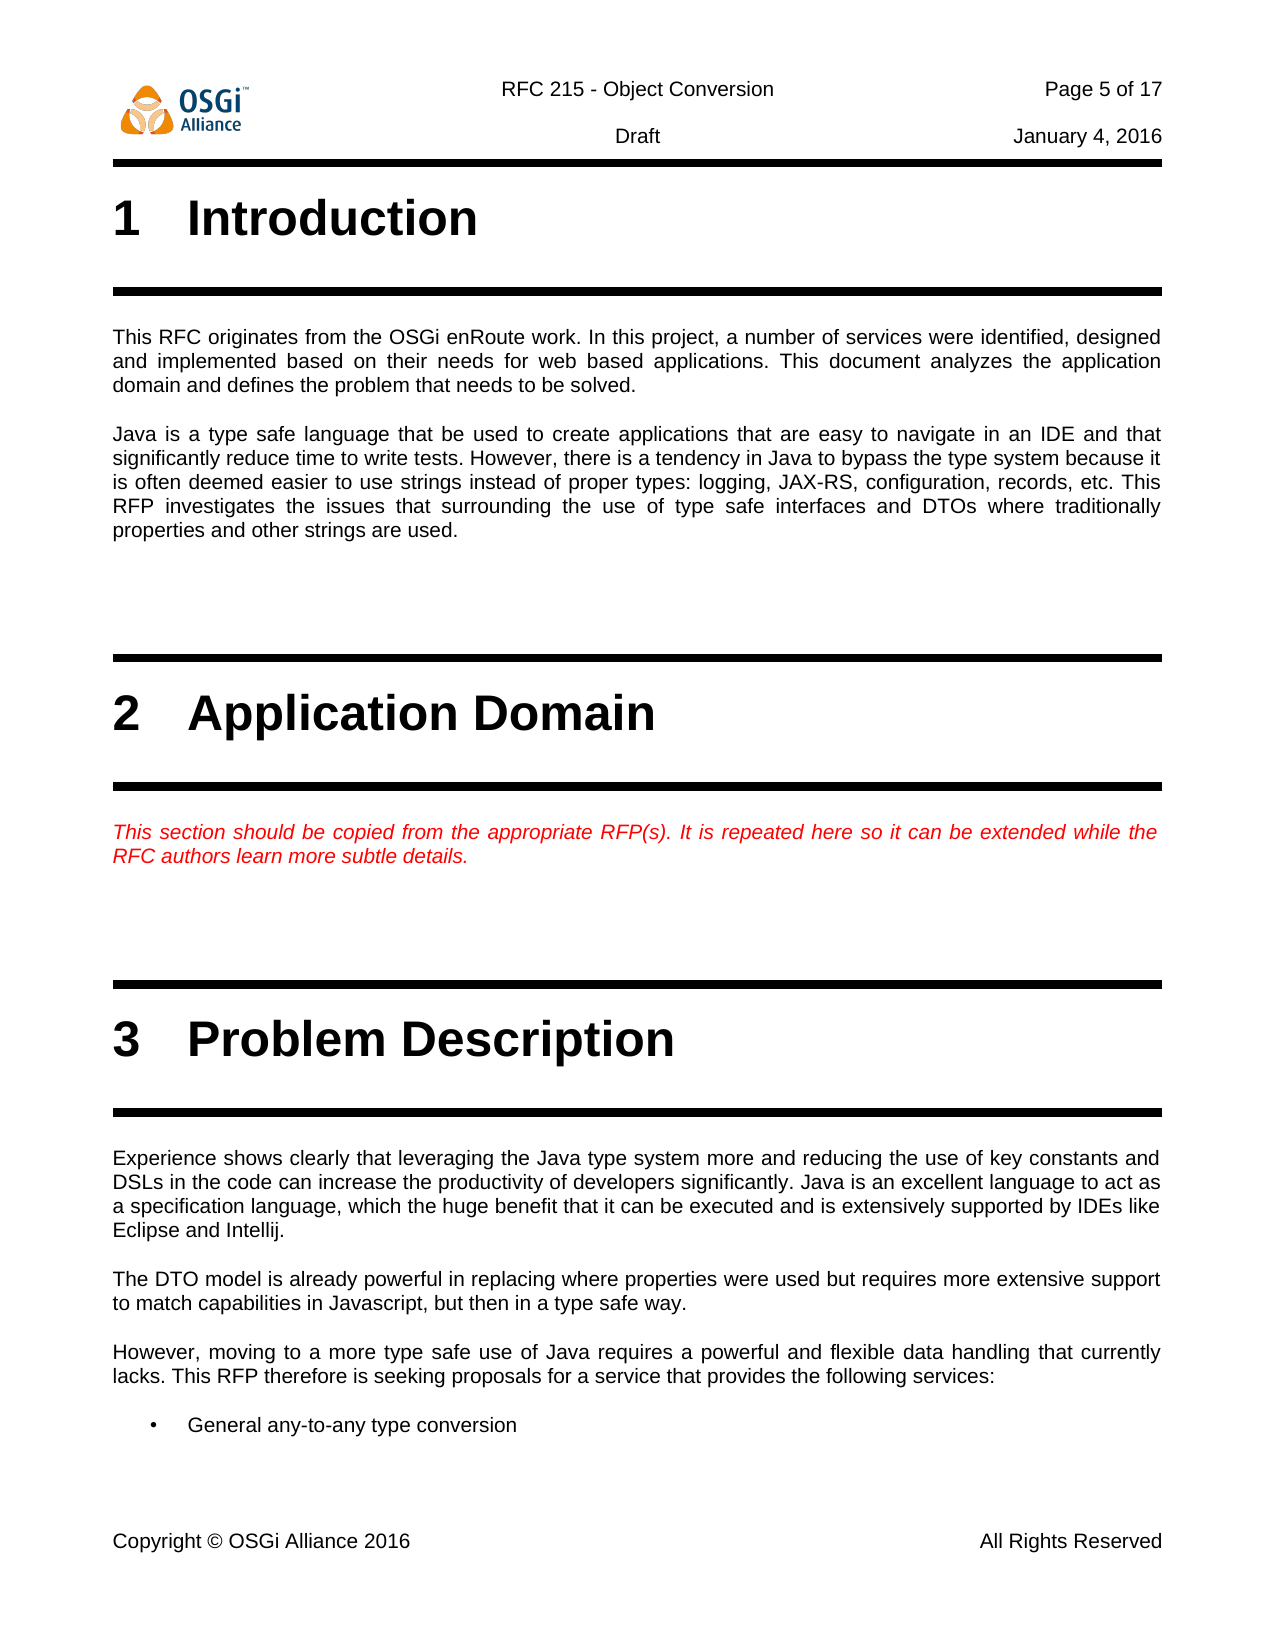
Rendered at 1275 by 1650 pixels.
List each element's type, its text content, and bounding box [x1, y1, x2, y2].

subtitle Problem Description [112, 981, 1162, 1117]
text This section should be copied from the appropriate RFP(s). It is repeated here so it can be extended while the RFC authors learn more subtle details. [112, 820, 1162, 868]
picture [113, 78, 257, 142]
subtitle Introduction [112, 160, 1162, 296]
list General any-to-any type conversion [150, 1413, 1162, 1437]
subtitle Application Domain [112, 655, 1162, 791]
text Experience shows clearly that leveraging the Java type system more and reducing the use of key constants and DSLs in the code can increase the productivity of developers significantly. Java is an excellent language to act as a specification language, which the huge benefit that it can be executed and is extensively supported by IDEs like Eclipse and Intellij. [112, 1146, 1162, 1242]
text Java is a type safe language that be used to create applications that are easy to navigate in an IDE and that significantly reduce time to write tests. However, there is a tendency in Java to bypass the type system because it is often deemed easier to use strings instead of proper types: logging, JAX-RS, configuration, records, etc. This RFP investigates the issues that surrounding the use of type safe interfaces and DTOs where traditionally properties and other strings are used. [112, 422, 1162, 541]
text The DTO model is already powerful in replacing where properties were used but requires more extensive support to match capabilities in Javascript, but then in a type safe way. [112, 1267, 1162, 1315]
text However, moving to a more type safe use of Java requires a powerful and flexible data handling that currently lacks. This RFP therefore is seeking proposals for a service that provides the following services: [112, 1340, 1162, 1388]
text This RFC originates from the OSGi enRoute work. In this project, a number of services were identified, designed and implemented based on their needs for web based applications. This document analyzes the application domain and defines the problem that needs to be solved. [112, 325, 1162, 397]
